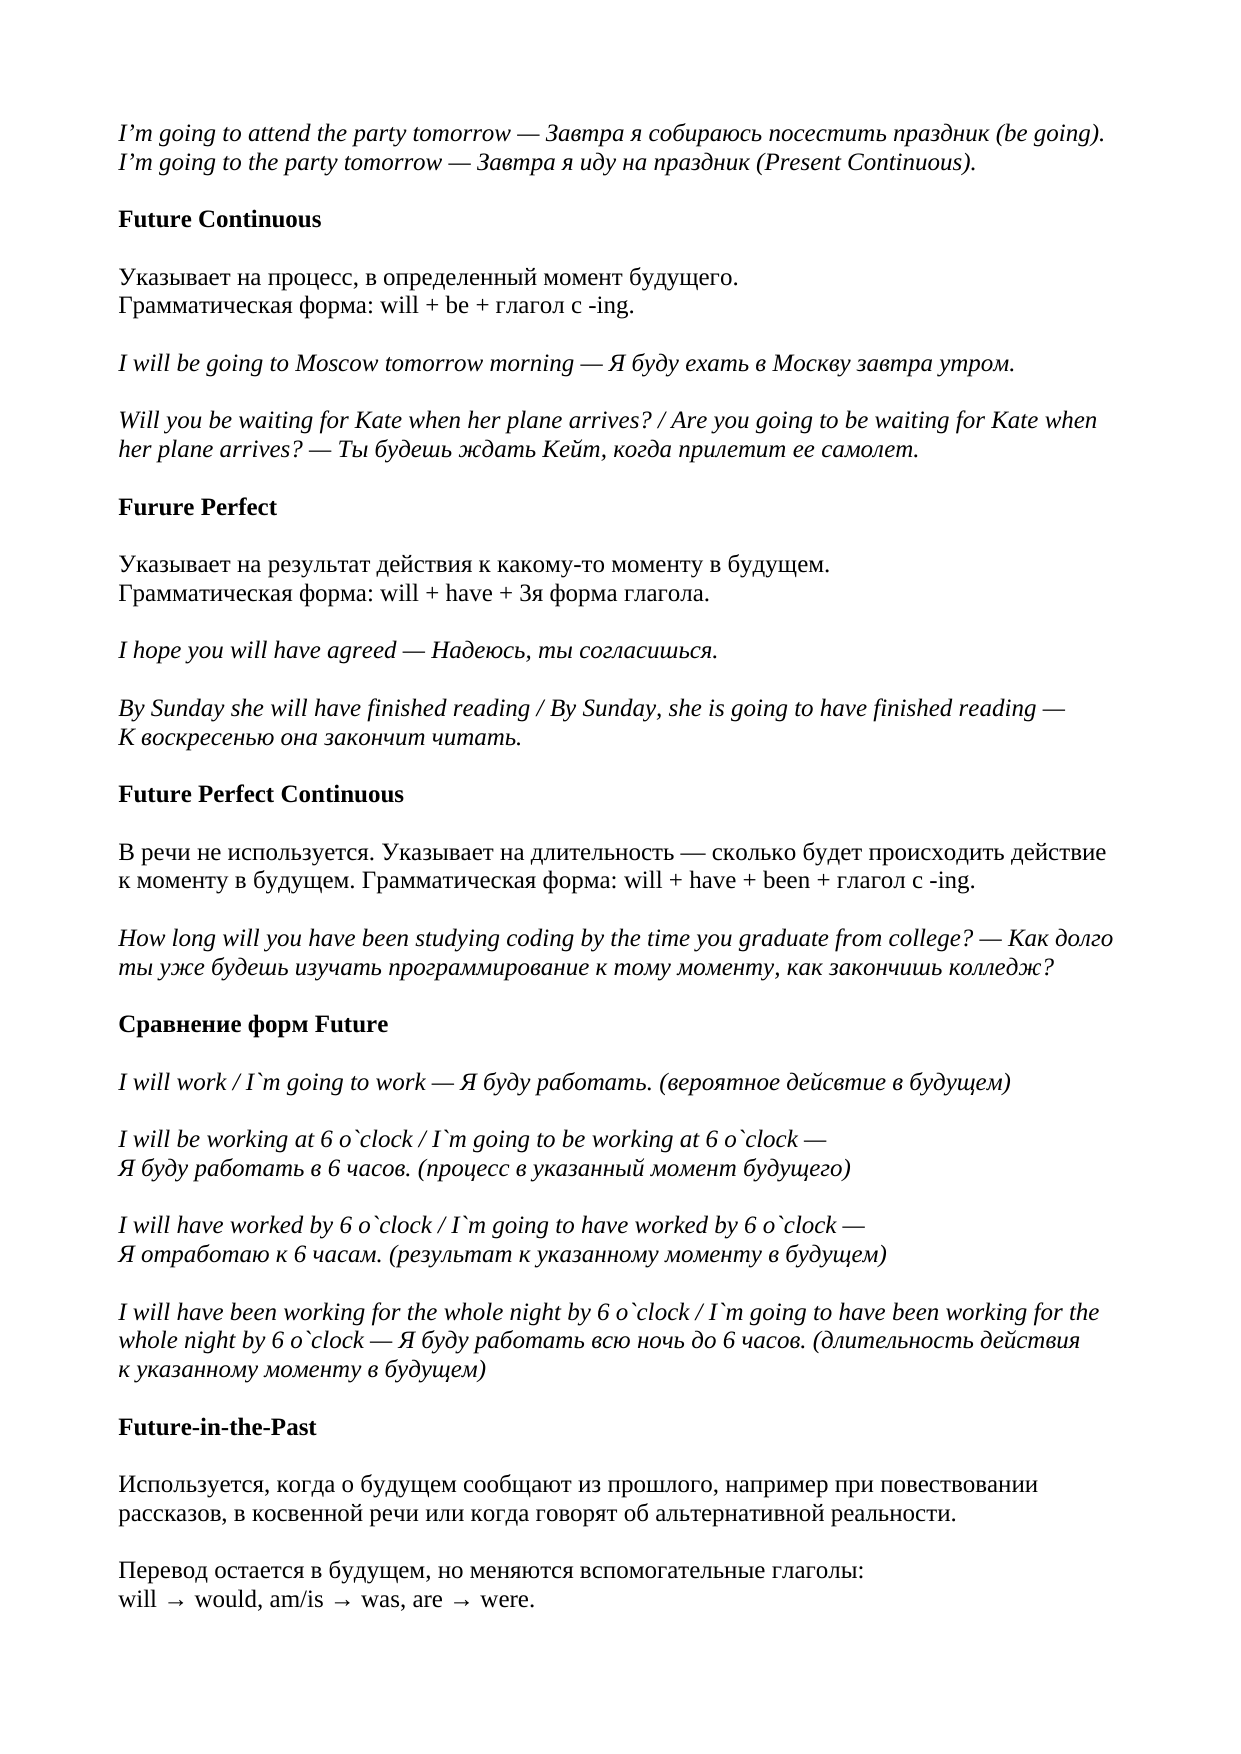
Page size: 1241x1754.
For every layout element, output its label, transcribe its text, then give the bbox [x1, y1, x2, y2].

text к моменту в будущем. Грамматическая форма: will + have + been + глагол с -ing. [118, 866, 1122, 894]
text By Sunday she will have finished reading / By Sunday, she is going to have finished reading — [118, 693, 1122, 722]
text В речи не используется. Указывает на длительность — сколько будет происходить действие [118, 837, 1122, 866]
text Я буду работать в 6 часов. (процесс в указанный момент будущего) [118, 1153, 1122, 1182]
text Future Continuous [118, 204, 1122, 233]
text Указывает на результат действия к какому-то моменту в будущем. [118, 549, 1122, 578]
text I hope you will have agreed — Надеюсь, ты согласишься. [118, 636, 1122, 664]
text Перевод остается в будущем, но меняются вспомогательные глаголы: [118, 1556, 1122, 1584]
text Указывает на процесс, в определенный момент будущего. [118, 262, 1122, 291]
text К воскресенью она закончит читать. [118, 722, 1122, 751]
text Will you be waiting for Kate when her plane arrives? / Are you going to be waiting for Kate when her plane arrives? — Ты будешь ждать Кейт, когда прилетит ее самолет. [118, 406, 1122, 463]
text I will have been working for the whole night by 6 o`clock / I`m going to have been working for the whole night by 6 o`clock — Я буду работать всю ночь до 6 часов. (длительность действия [118, 1297, 1122, 1354]
text I will work / I`m going to work — Я буду работать. (вероятное дейсвтие в будущем) [118, 1067, 1122, 1096]
text Сравнение форм Future [118, 1009, 1122, 1038]
text will → would, am/is → was, are → were. [118, 1584, 1122, 1613]
text How long will you have been studying coding by the time you graduate from college? — Как долго ты уже будешь изучать программирование к тому моменту, как закончишь колледж? [118, 923, 1122, 981]
text Future Perfect Continuous [118, 779, 1122, 808]
text I will be working at 6 o`clock / I`m going to be working at 6 o`clock — [118, 1124, 1122, 1153]
text Future-in-the-Past [118, 1412, 1122, 1441]
text I’m going to attend the party tomorrow — Завтра я собираюсь посестить праздник (be going). [118, 118, 1122, 147]
text I will have worked by 6 o`clock / I`m going to have worked by 6 o`clock — [118, 1211, 1122, 1239]
text I’m going to the party tomorrow — Завтра я иду на праздник (Present Continuous). [118, 147, 1122, 176]
text Я отработаю к 6 часам. (результат к указанному моменту в будущем) [118, 1239, 1122, 1268]
text к указанному моменту в будущем) [118, 1354, 1122, 1383]
text Грамматическая форма: will + have + 3я форма глагола. [118, 578, 1122, 607]
text Используется, когда о будущем сообщают из прошлого, например при повествовании рассказов, в косвенной речи или когда говорят об альтернативной реальности. [118, 1469, 1122, 1527]
text Furure Perfect [118, 492, 1122, 521]
text Грамматическая форма: will + be + глагол с -ing. [118, 291, 1122, 319]
text I will be going to Moscow tomorrow morning — Я буду ехать в Москву завтра утром. [118, 348, 1122, 377]
